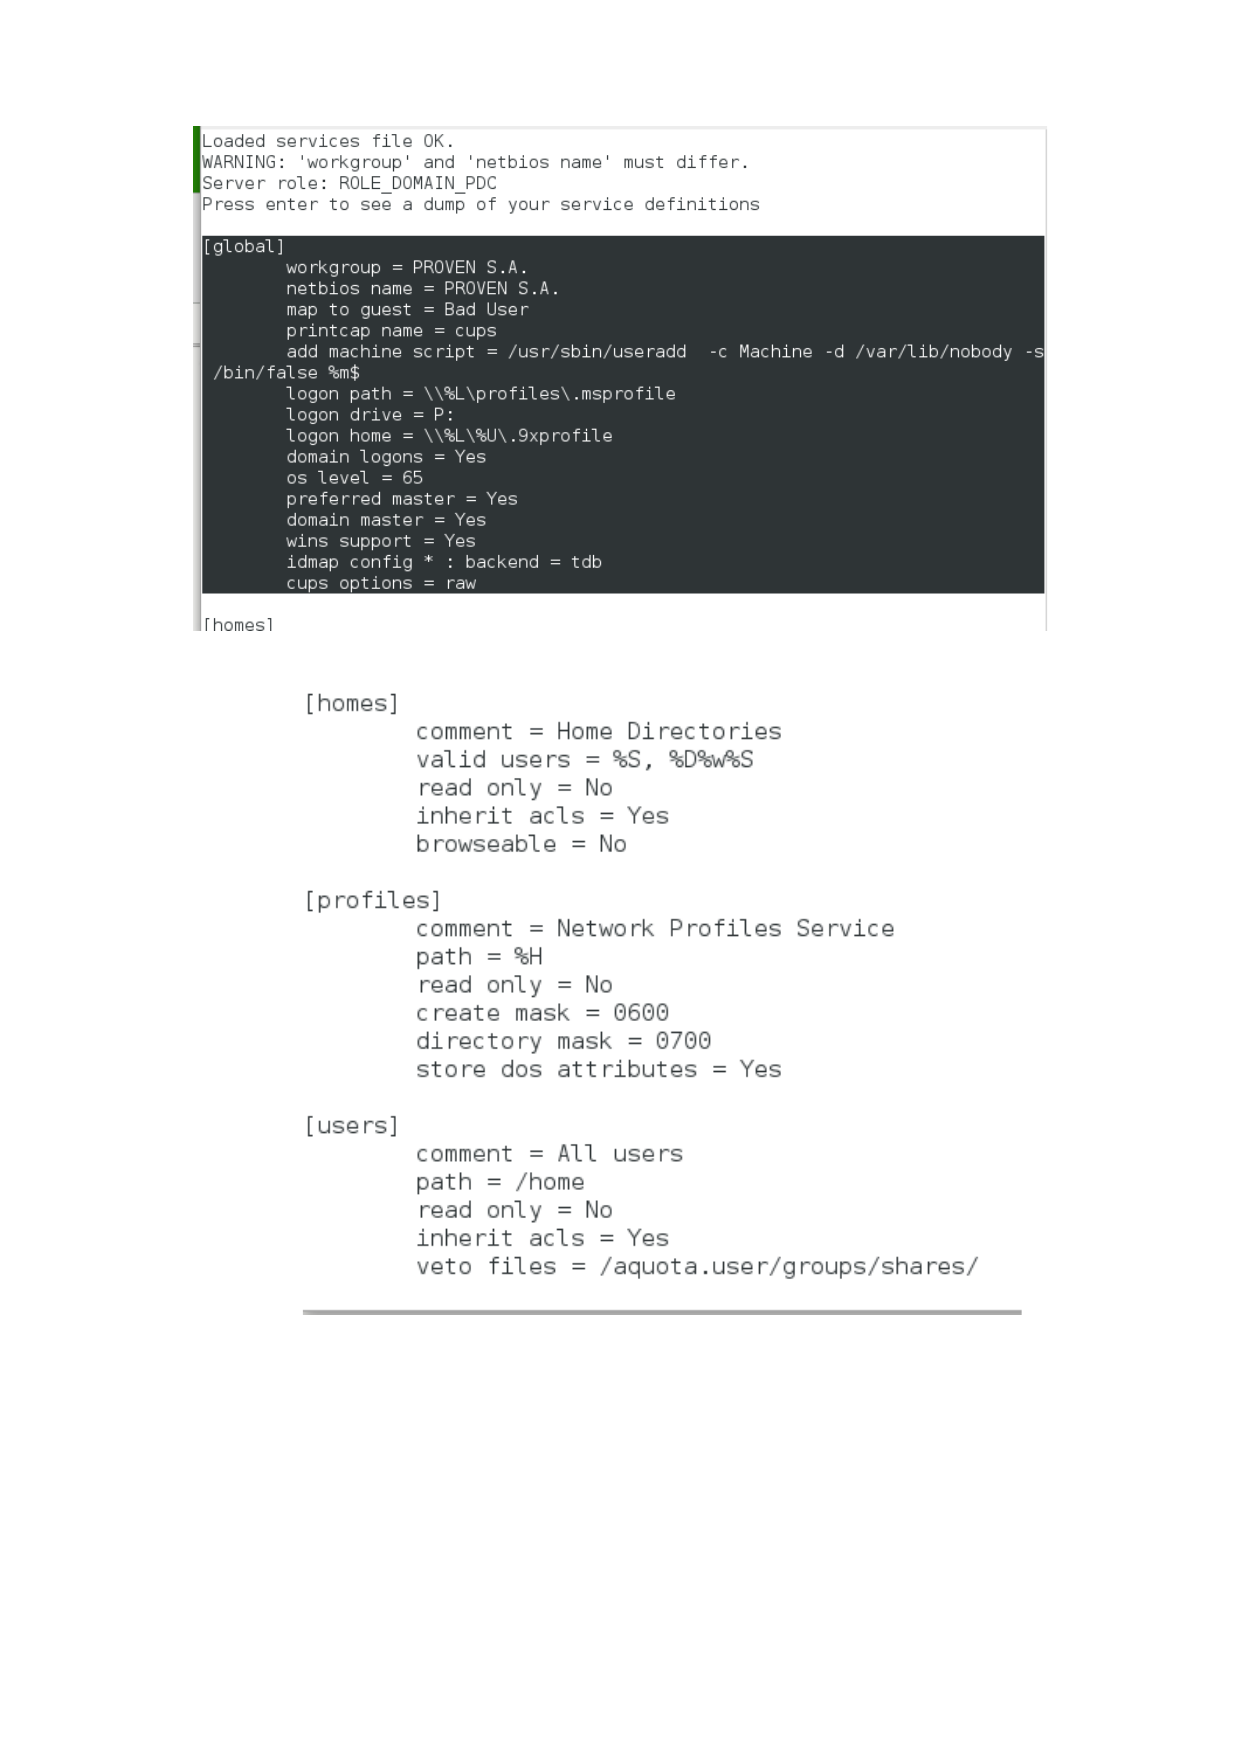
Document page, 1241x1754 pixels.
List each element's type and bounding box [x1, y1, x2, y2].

picture [302, 680, 1022, 1315]
picture [193, 126, 1048, 631]
